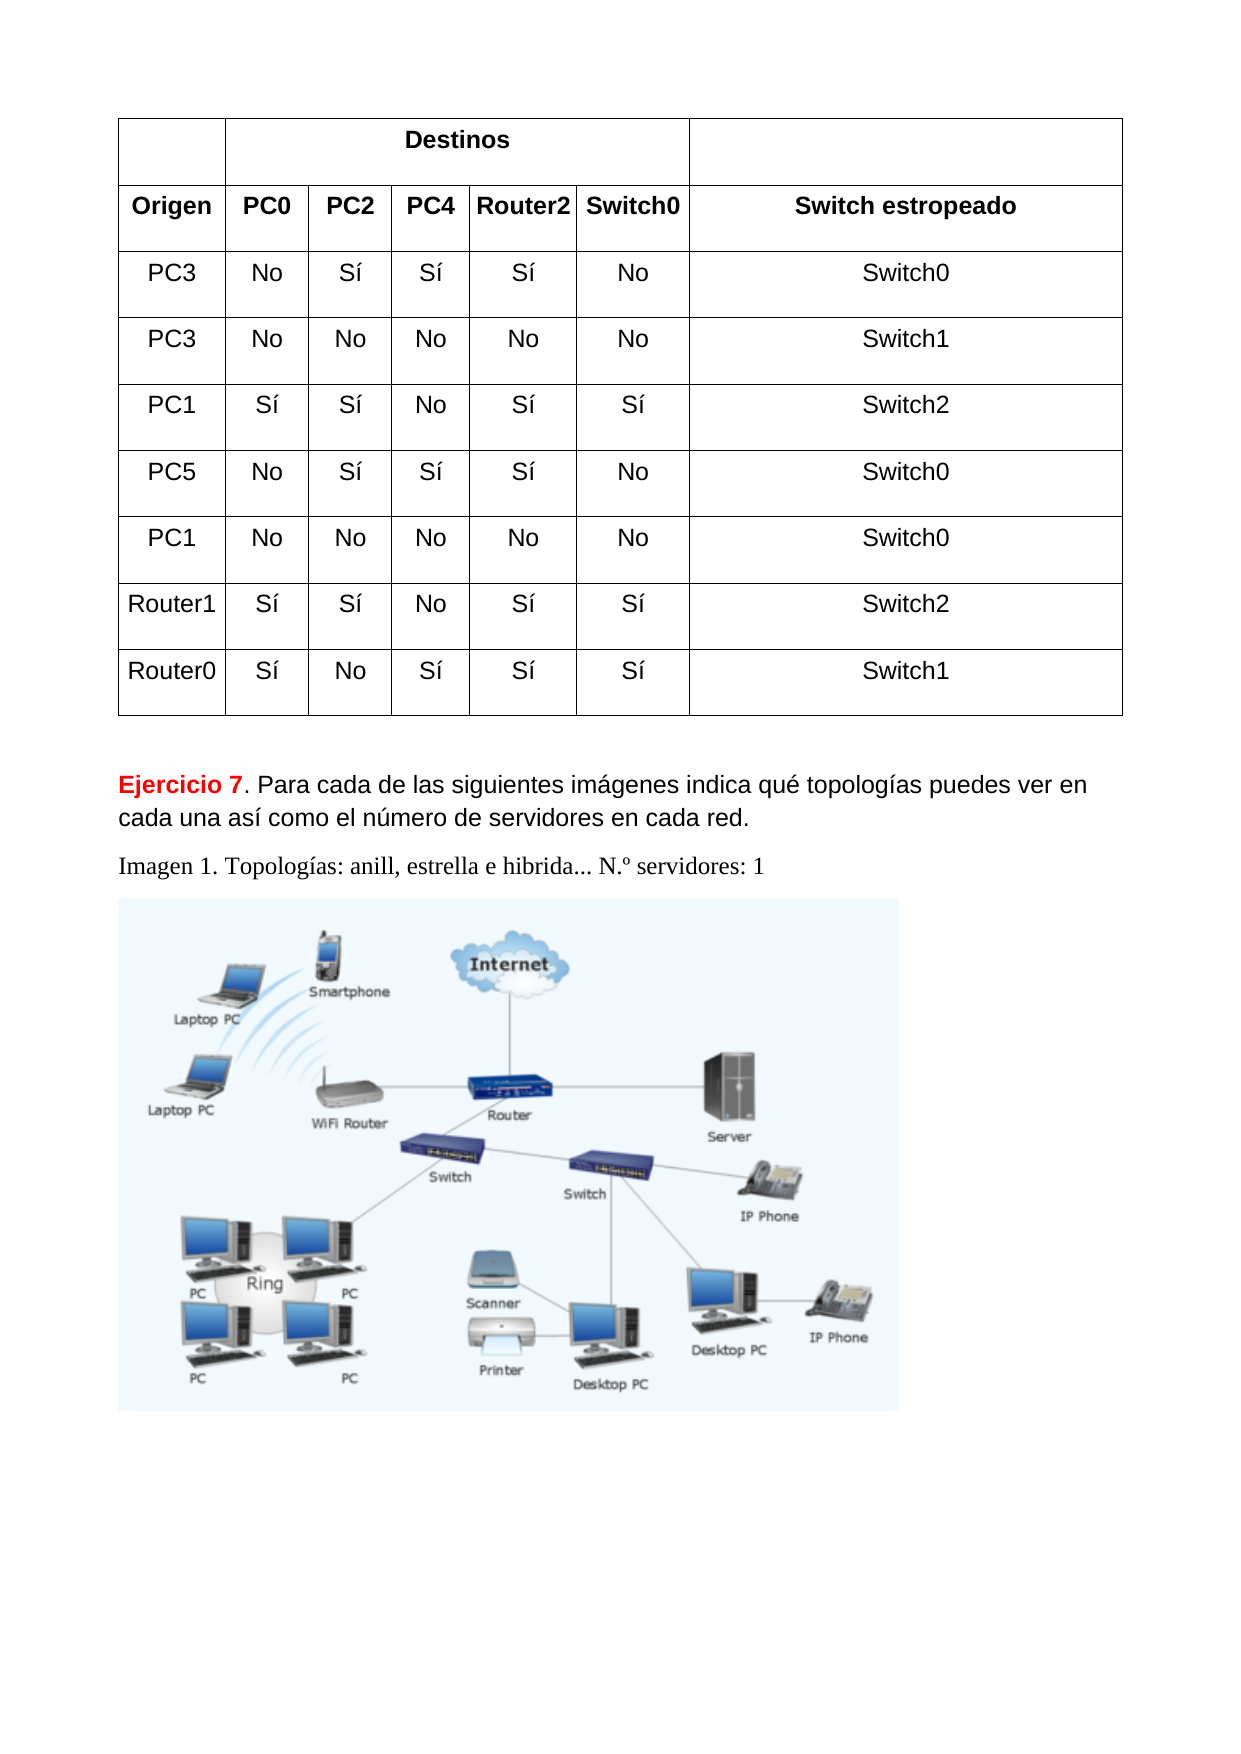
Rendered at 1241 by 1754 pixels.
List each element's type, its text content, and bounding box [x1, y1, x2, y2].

table_cell No [226, 451, 308, 516]
table_cell No [392, 517, 469, 583]
table_cell Switch2 [690, 385, 1122, 450]
table_cell No [577, 252, 689, 317]
table_cell Switch0 [690, 517, 1122, 583]
table_cell No [470, 517, 576, 583]
table_cell Sí [392, 650, 469, 715]
table_cell Switch0 [577, 186, 689, 251]
table_cell PC2 [309, 186, 391, 251]
table_cell No [392, 318, 469, 383]
table_cell No [577, 318, 689, 383]
table_cell No [309, 517, 391, 583]
picture [118, 898, 900, 1411]
table_cell No [226, 517, 308, 583]
table_cell Origen [119, 186, 225, 251]
table_cell Sí [470, 252, 576, 317]
text Imagen 1. Topologías: anill, estrella e hibrida... N.º servidores: 1 [118, 851, 1122, 879]
table_cell Sí [577, 650, 689, 715]
table_header [690, 119, 1122, 184]
table_cell No [392, 385, 469, 450]
table_cell Sí [577, 584, 689, 649]
table_cell Switch estropeado [690, 186, 1122, 251]
table_cell Sí [226, 385, 308, 450]
table_cell Sí [470, 451, 576, 516]
table_header [119, 119, 225, 184]
table_cell Switch0 [690, 252, 1122, 317]
table_cell Sí [309, 252, 391, 317]
table_cell Sí [309, 584, 391, 649]
table_cell No [309, 650, 391, 715]
table_cell No [392, 584, 469, 649]
table_cell PC1 [119, 517, 225, 583]
table_cell Switch0 [690, 451, 1122, 516]
table_header Destinos [226, 119, 689, 184]
table_cell Sí [226, 650, 308, 715]
table_cell Router1 [119, 584, 225, 649]
table_cell PC4 [392, 186, 469, 251]
table_cell Sí [226, 584, 308, 649]
table_cell Switch1 [690, 650, 1122, 715]
table_cell No [226, 318, 308, 383]
table_cell Sí [392, 451, 469, 516]
text Ejercicio 7. Para cada de las siguientes imágenes indica qué topologías puedes ver en cada una así como el número de servidores en cada red. [118, 770, 1122, 832]
table_cell PC1 [119, 385, 225, 450]
table_cell Switch1 [690, 318, 1122, 383]
table_cell Sí [470, 584, 576, 649]
table_cell PC3 [119, 318, 225, 383]
table_cell PC3 [119, 252, 225, 317]
table_cell Sí [577, 385, 689, 450]
table_cell Switch2 [690, 584, 1122, 649]
table_cell Router0 [119, 650, 225, 715]
table_cell Sí [309, 451, 391, 516]
table_cell PC0 [226, 186, 308, 251]
table_cell No [309, 318, 391, 383]
table_cell Sí [309, 385, 391, 450]
table_cell PC5 [119, 451, 225, 516]
table_cell Sí [470, 650, 576, 715]
table_cell Router2 [470, 186, 576, 251]
table_cell No [577, 517, 689, 583]
table_cell Sí [392, 252, 469, 317]
table_cell No [226, 252, 308, 317]
table_cell No [470, 318, 576, 383]
table_cell No [577, 451, 689, 516]
table_cell Sí [470, 385, 576, 450]
